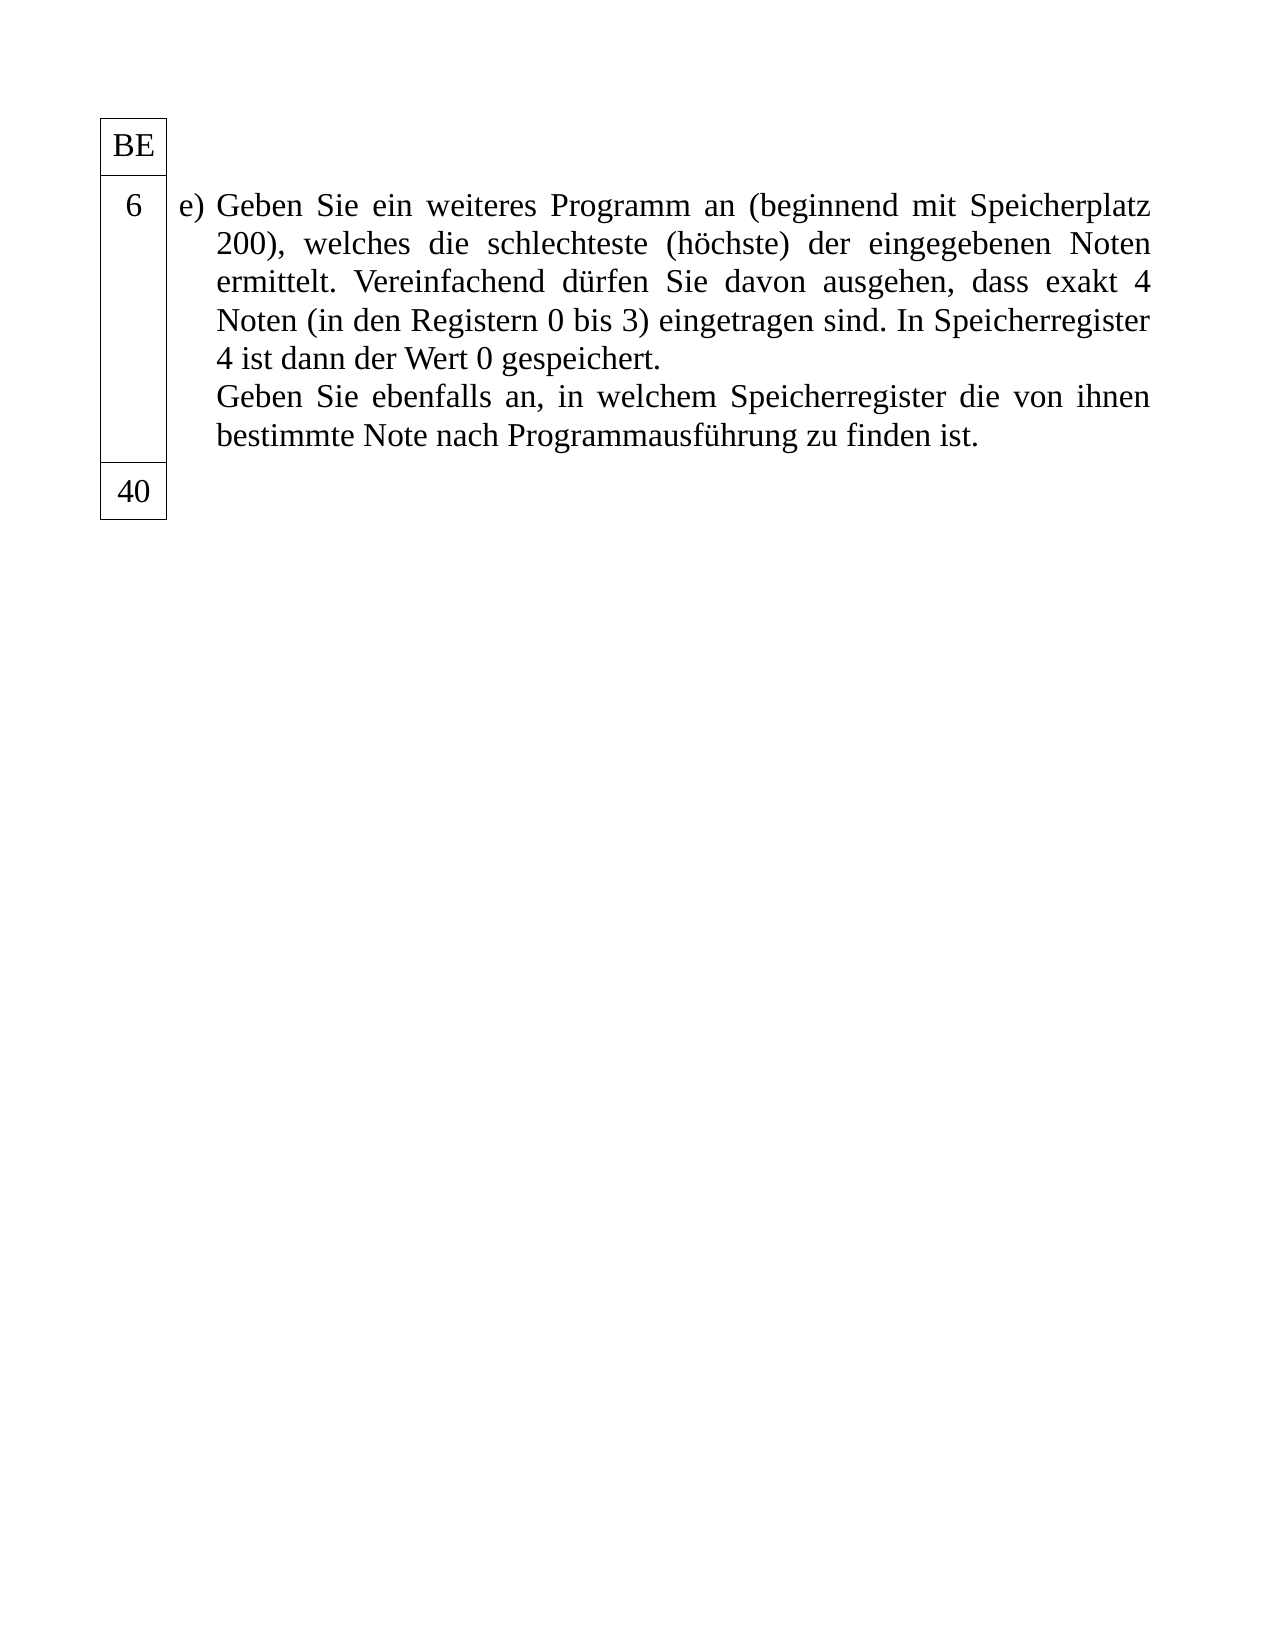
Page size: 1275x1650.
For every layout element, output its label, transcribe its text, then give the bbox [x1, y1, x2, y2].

table_cell 6 [101, 176, 166, 462]
table_cell [167, 462, 1161, 518]
table_cell e) Geben Sie ein weiteres Programm an (beginnend mit Speicherplatz 200), welches die schlechteste (höchste) der eingegebenen Noten ermittelt. Vereinfachend dürfen Sie davon ausgehen, dass exakt 4 Noten (in den Registern 0 bis 3) eingetragen sind. In Speicherregister 4 ist dann der Wert 0 gespeichert. Geben Sie ebenfalls an, in welchem Speicherregister die von ihnen bestimmte Note nach Programmausführung zu finden ist. [167, 175, 1161, 462]
table_cell 40 [101, 463, 166, 518]
table_header [167, 118, 1161, 175]
table_header BE [101, 119, 166, 175]
